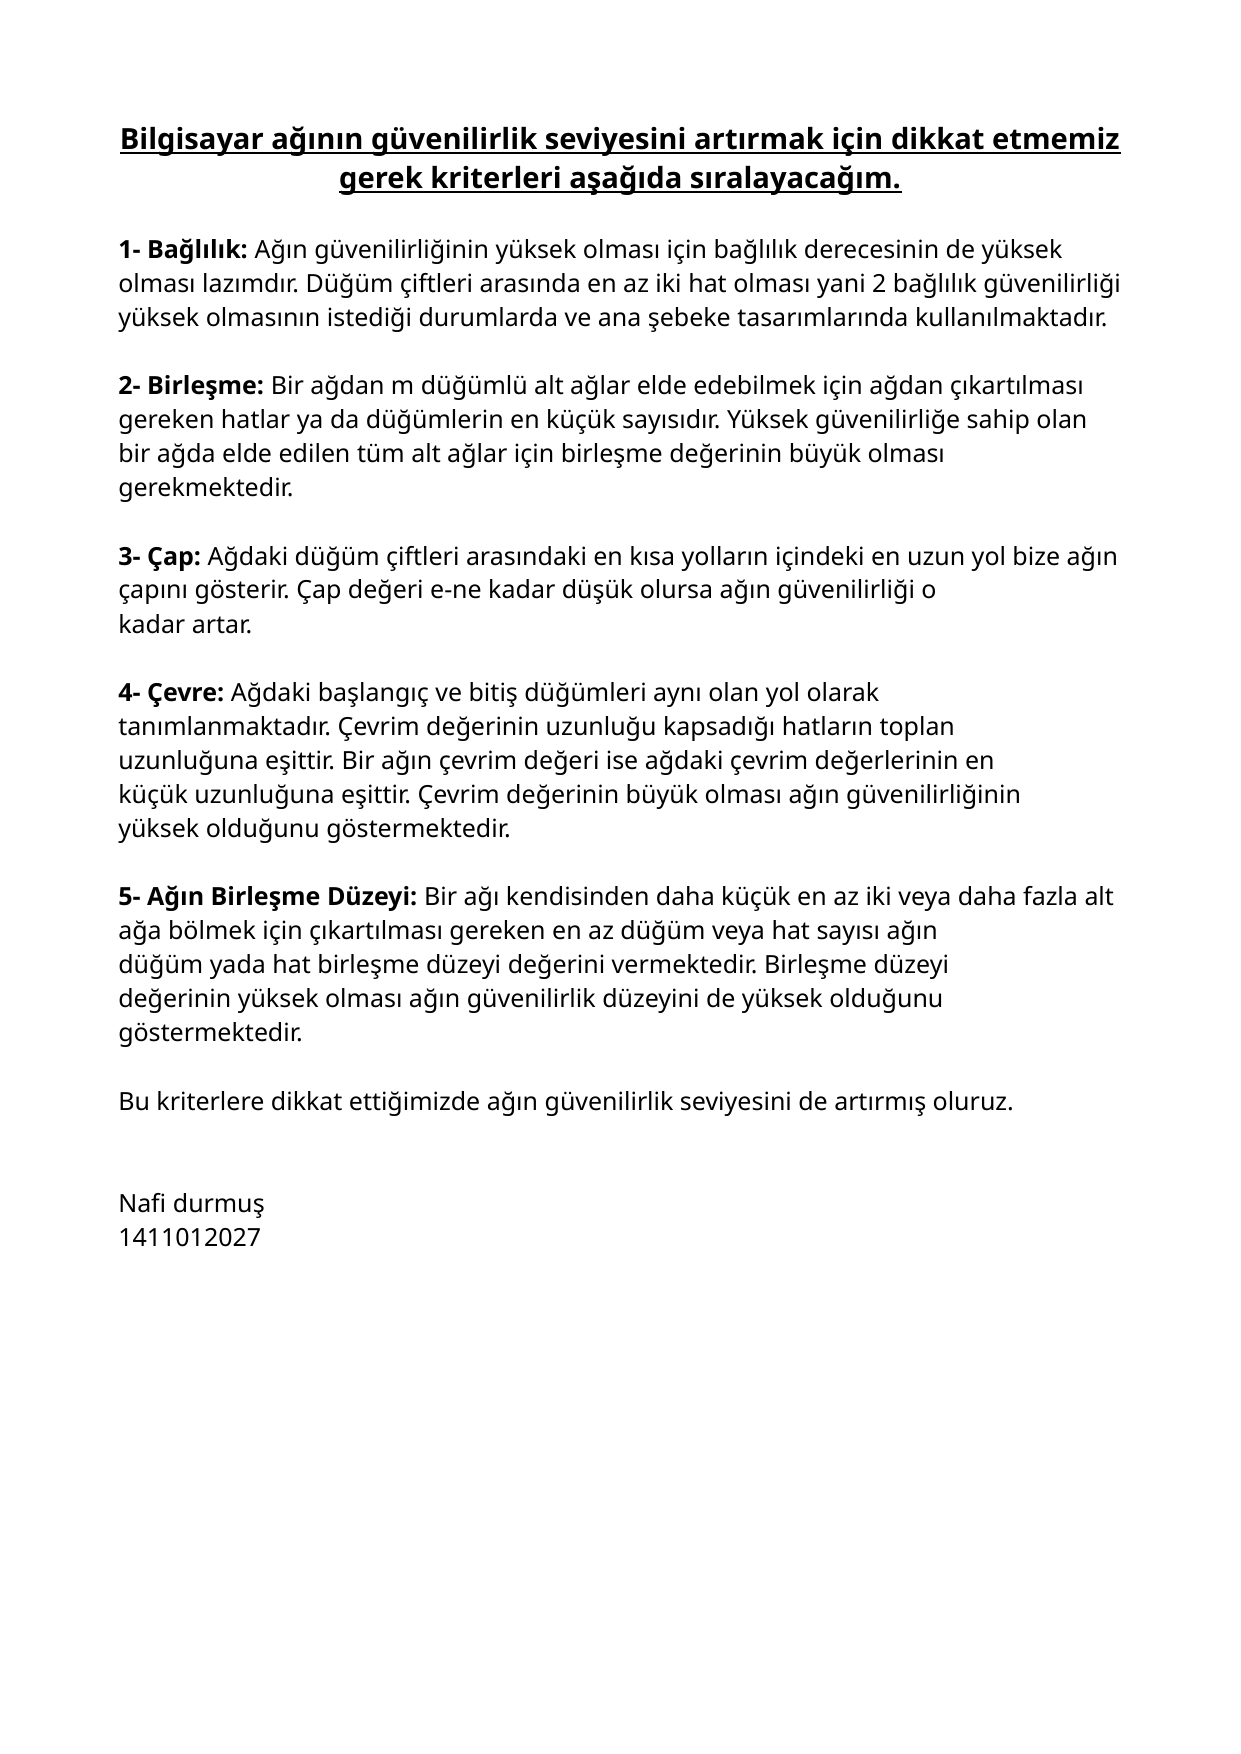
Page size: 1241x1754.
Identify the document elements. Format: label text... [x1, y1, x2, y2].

text yüksek olduğunu göstermektedir. [118, 811, 1122, 845]
text tanımlanmaktadır. Çevrim değerinin uzunluğu kapsadığı hatların toplan [118, 708, 1122, 742]
text Bu kriterlere dikkat ettiğimizde ağın güvenilirlik seviyesini de artırmış oluruz. [118, 1083, 1122, 1117]
text kadar artar. [118, 606, 1122, 640]
text 1411012027 [118, 1219, 1122, 1253]
text göstermektedir. [118, 1015, 1122, 1049]
text Bilgisayar ağının güvenilirlik seviyesini artırmak için dikkat etmemiz gerek kriterleri aşağıda sıralayacağım. [118, 118, 1122, 197]
text uzunluğuna eşittir. Bir ağın çevrim değeri ise ağdaki çevrim değerlerinin en [118, 742, 1122, 777]
text düğüm yada hat birleşme düzeyi değerini vermektedir. Birleşme düzeyi [118, 947, 1122, 981]
text değerinin yüksek olması ağın güvenilirlik düzeyini de yüksek olduğunu [118, 981, 1122, 1015]
text 5- Ağın Birleşme Düzeyi: Bir ağı kendisinden daha küçük en az iki veya daha fazla alt ağa bölmek için çıkartılması gereken en az düğüm veya hat sayısı ağın [118, 879, 1122, 947]
text 2- Birleşme: Bir ağdan m düğümlü alt ağlar elde edebilmek için ağdan çıkartılması gereken hatlar ya da düğümlerin en küçük sayısıdır. Yüksek güvenilirliğe sahip olan bir ağda elde edilen tüm alt ağlar için birleşme değerinin büyük olması gerekmektedir. [118, 368, 1122, 504]
text 4- Çevre: Ağdaki başlangıç ve bitiş düğümleri aynı olan yol olarak [118, 674, 1122, 708]
text Nafi durmuş [118, 1185, 1122, 1219]
text küçük uzunluğuna eşittir. Çevrim değerinin büyük olması ağın güvenilirliğinin [118, 777, 1122, 811]
text 3- Çap: Ağdaki düğüm çiftleri arasındaki en kısa yolların içindeki en uzun yol bize ağın çapını gösterir. Çap değeri e-ne kadar düşük olursa ağın güvenilirliği o [118, 538, 1122, 606]
text 1- Bağlılık: Ağın güvenilirliğinin yüksek olması için bağlılık derecesinin de yüksek olması lazımdır. Düğüm çiftleri arasında en az iki hat olması yani 2 bağlılık güvenilirliği yüksek olmasının istediği durumlarda ve ana şebeke tasarımlarında kullanılmaktadır. [118, 232, 1122, 334]
